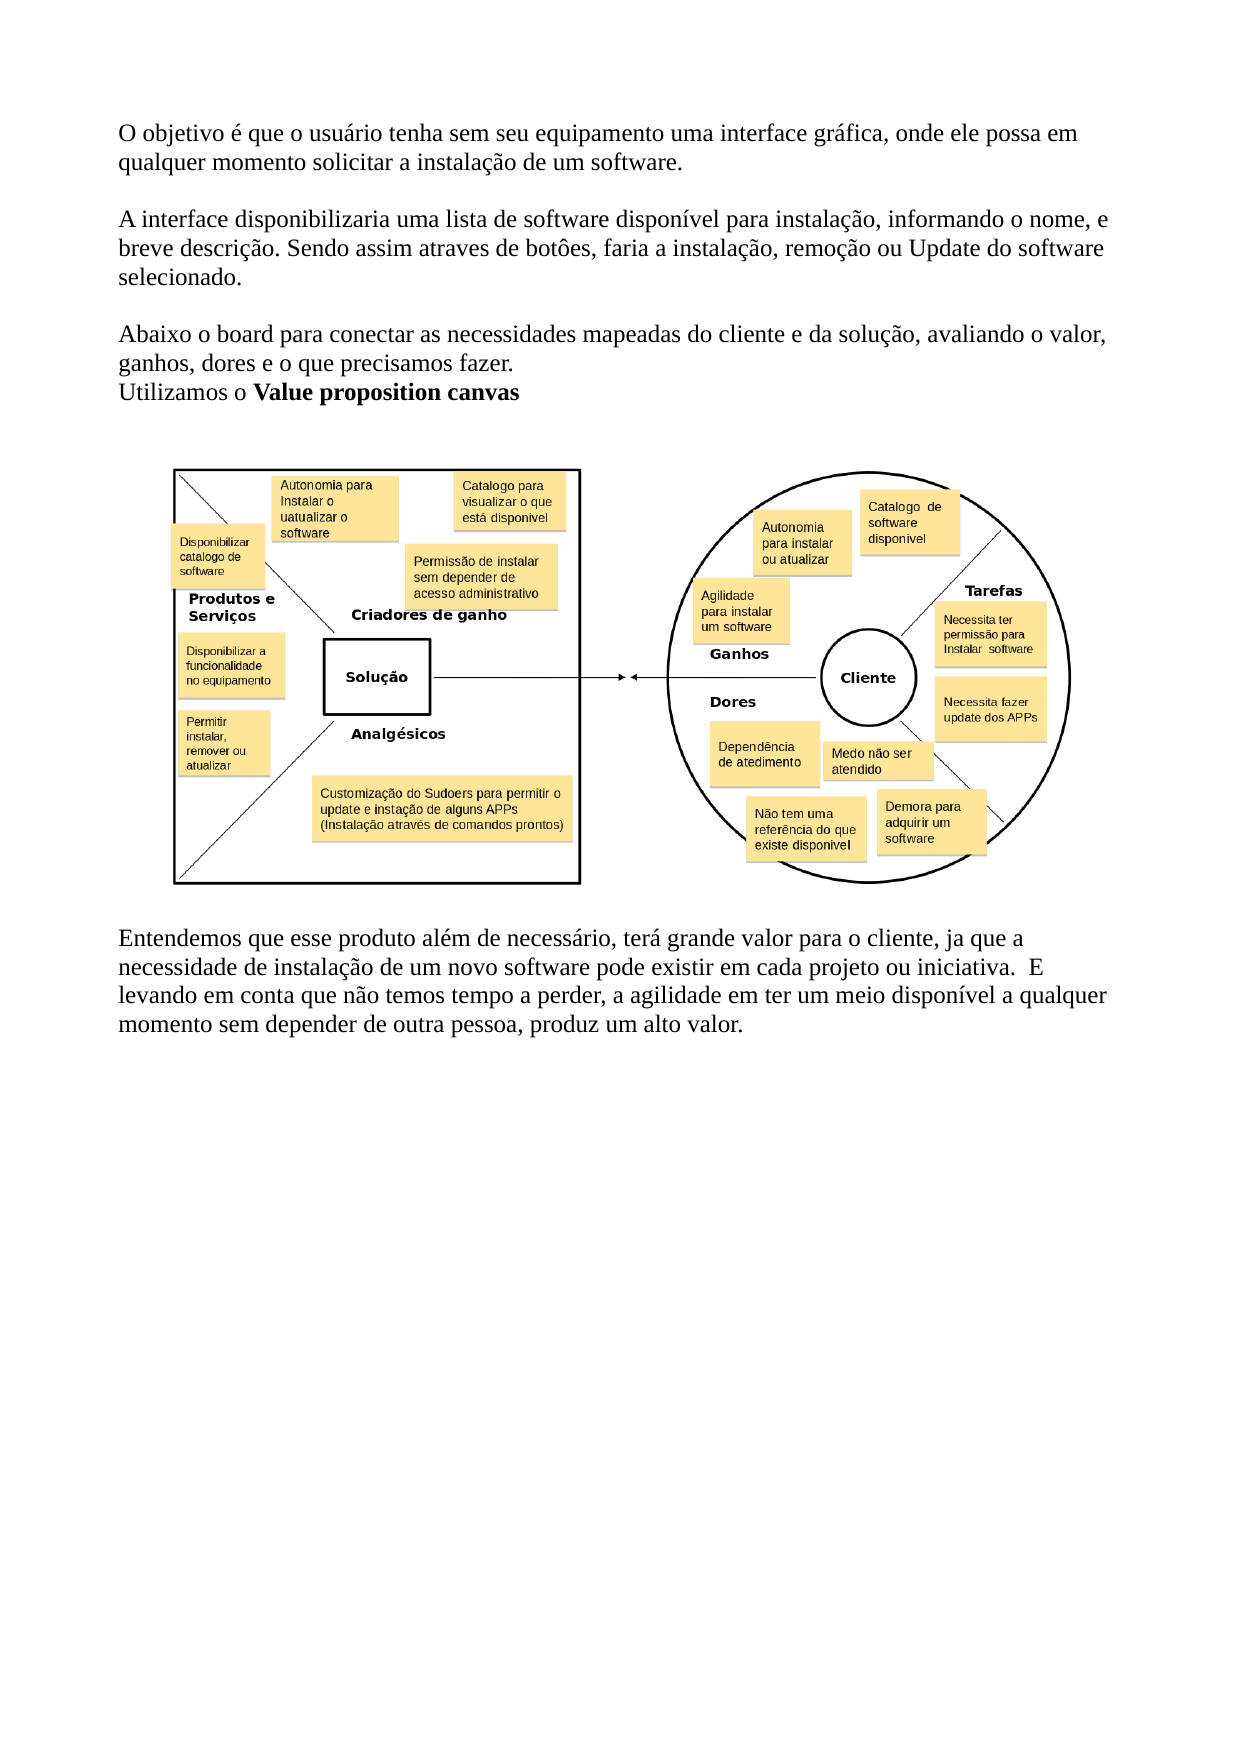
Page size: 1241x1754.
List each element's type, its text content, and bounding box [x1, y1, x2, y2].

text Abaixo o board para conectar as necessidades mapeadas do cliente e da solução, avaliando o valor, ganhos, dores e o que precisamos fazer. [118, 319, 1122, 377]
text Entendemos que esse produto além de necessário, terá grande valor para o cliente, ja que a necessidade de instalação de um novo software pode existir em cada projeto ou iniciativa. E levando em conta que não temos tempo a perder, a agilidade em ter um meio disponível a qualquer momento sem depender de outra pessoa, produz um alto valor. [118, 923, 1122, 1038]
text A interface disponibilizaria uma lista de software disponível para instalação, informando o nome, e breve descrição. Sendo assim atraves de botôes, faria a instalação, remoção ou Update do software selecionado. [118, 204, 1122, 291]
text O objetivo é que o usuário tenha sem seu equipamento uma interface gráfica, onde ele possa em qualquer momento solicitar a instalação de um software. [118, 118, 1122, 176]
picture [166, 463, 1074, 895]
text Utilizamos o Value proposition canvas [118, 377, 1122, 406]
